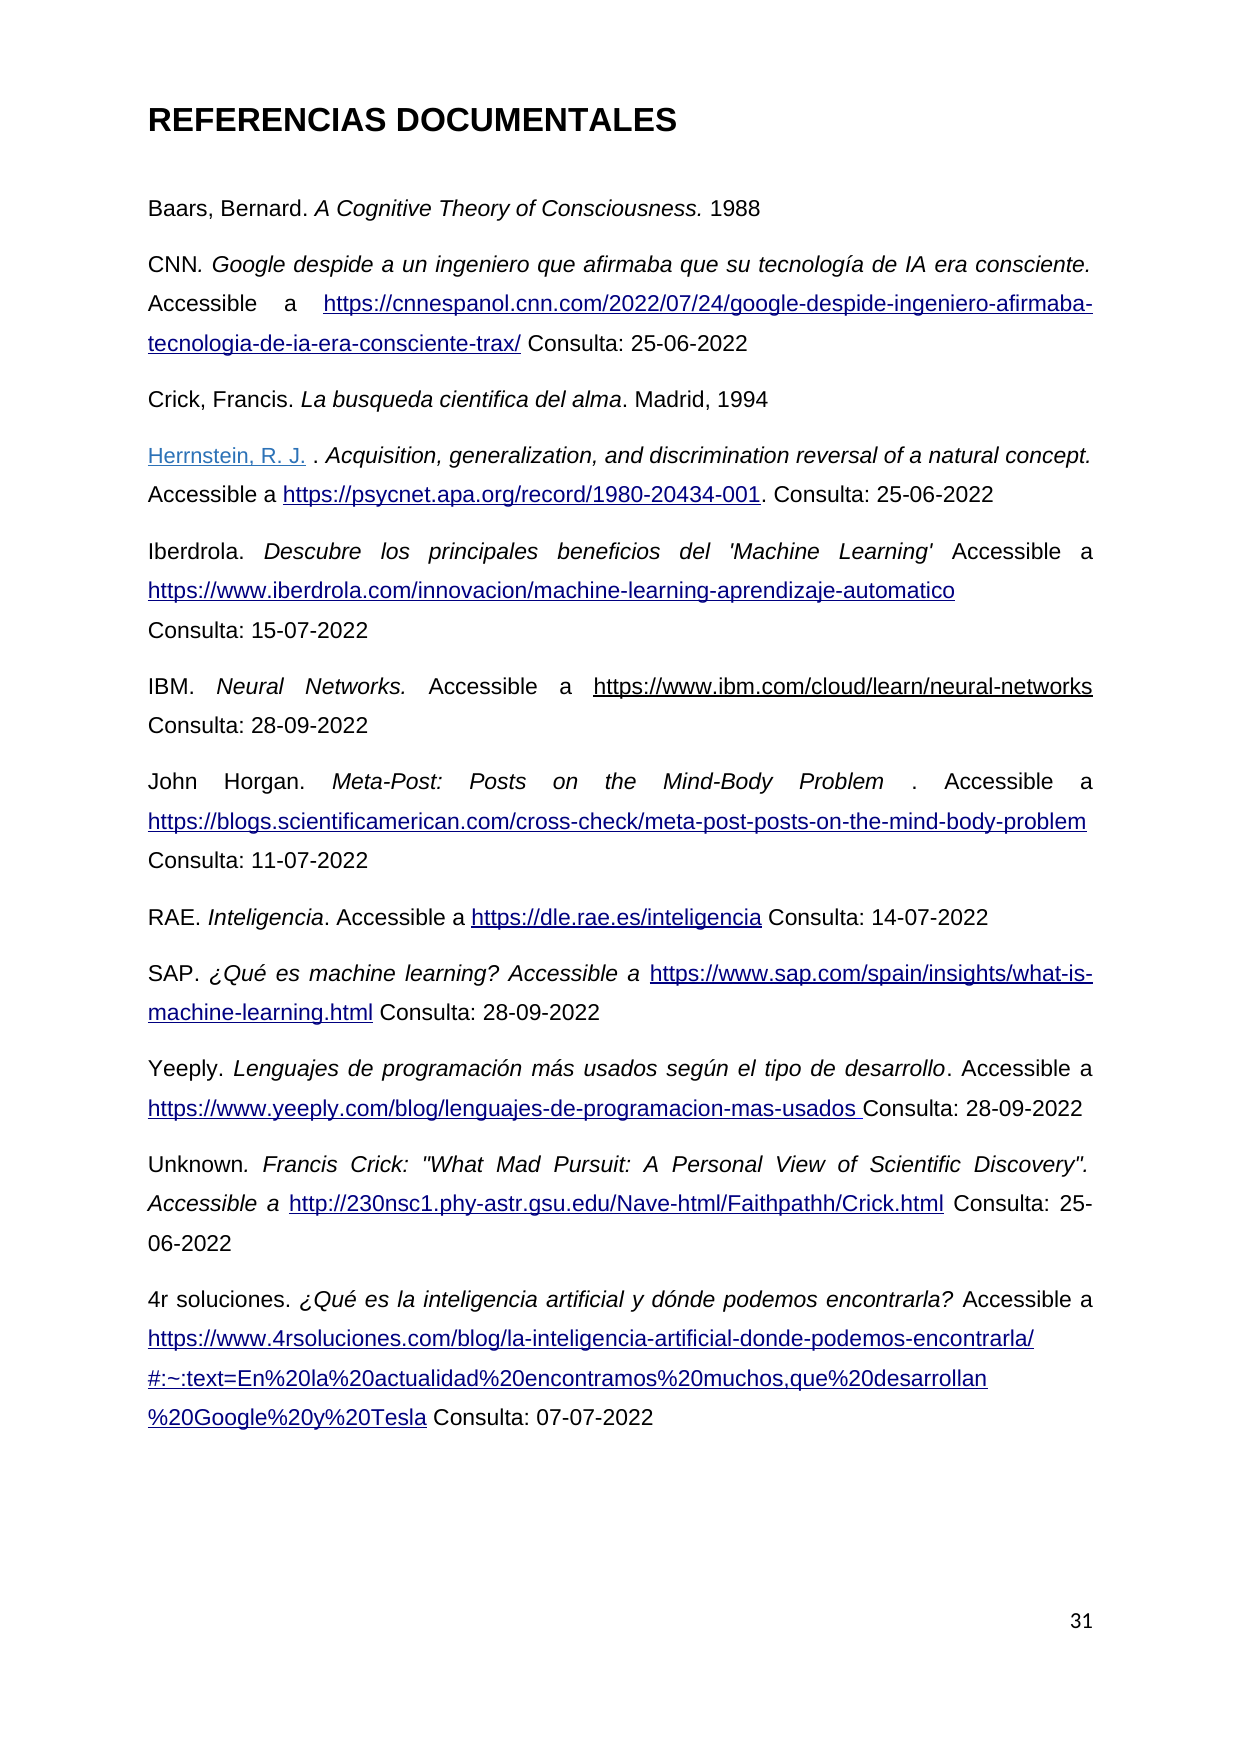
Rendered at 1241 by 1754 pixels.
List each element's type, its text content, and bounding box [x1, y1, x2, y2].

text Crick, Francis. La busqueda cientifica del alma. Madrid, 1994 [148, 386, 1093, 412]
text John Horgan. Meta-Post: Posts on the Mind-Body Problem . Accessible a https://blogs.scientificamerican.com/cross-check/meta-post-posts-on-the-mind-body-problem Consulta: 11-07-2022 [148, 768, 1093, 874]
text CNN. Google despide a un ingeniero que afirmaba que su tecnología de IA era consciente. Accessible a https://cnnespanol.cnn.com/2022/07/24/google-despide-ingeniero-afirmaba-tecnologia-de-ia-era-consciente-trax/ Consulta: 25-06-2022 [148, 251, 1093, 356]
subtitle REFERENCIAS DOCUMENTALES [148, 100, 1093, 138]
text Herrnstein, R. J. . Acquisition, generalization, and discrimination reversal of a natural concept. Accessible a https://psycnet.apa.org/record/1980-20434-001. Consulta: 25-06-2022 [148, 442, 1093, 508]
text 4r soluciones. ¿Qué es la inteligencia artificial y dónde podemos encontrarla? Accessible a https://www.4rsoluciones.com/blog/la-inteligencia-artificial-donde-podemos-encontrarla/#:~:text=En%20la%20actualidad%20encontramos%20muchos,que%20desarrollan%20Google%20y%20Tesla Consulta: 07-07-2022 [148, 1286, 1093, 1431]
text IBM. Neural Networks. Accessible a https://www.ibm.com/cloud/learn/neural-networks Consulta: 28-09-2022 [148, 673, 1093, 738]
text Yeeply. Lenguajes de programación más usados según el tipo de desarrollo. Accessible a https://www.yeeply.com/blog/lenguajes-de-programacion-mas-usados Consulta: 28-09-2022 [148, 1055, 1093, 1121]
text RAE. Inteligencia. Accessible a https://dle.rae.es/inteligencia Consulta: 14-07-2022 [148, 903, 1093, 930]
text SAP. ¿Qué es machine learning? Accessible a https://www.sap.com/spain/insights/what-is-machine-learning.html Consulta: 28-09-2022 [148, 959, 1093, 1025]
text Baars, Bernard. A Cognitive Theory of Consciousness. 1988 [148, 194, 1093, 221]
text Iberdrola. Descubre los principales beneficios del 'Machine Learning' Accessible a https://www.iberdrola.com/innovacion/machine-learning-aprendizaje-automatico Consulta: 15-07-2022 [148, 538, 1093, 643]
text Unknown. Francis Crick: "What Mad Pursuit: A Personal View of Scientific Discovery". Accessible a http://230nsc1.phy-astr.gsu.edu/Nave-html/Faithpathh/Crick.html Consulta: 25-06-2022 [148, 1151, 1093, 1256]
